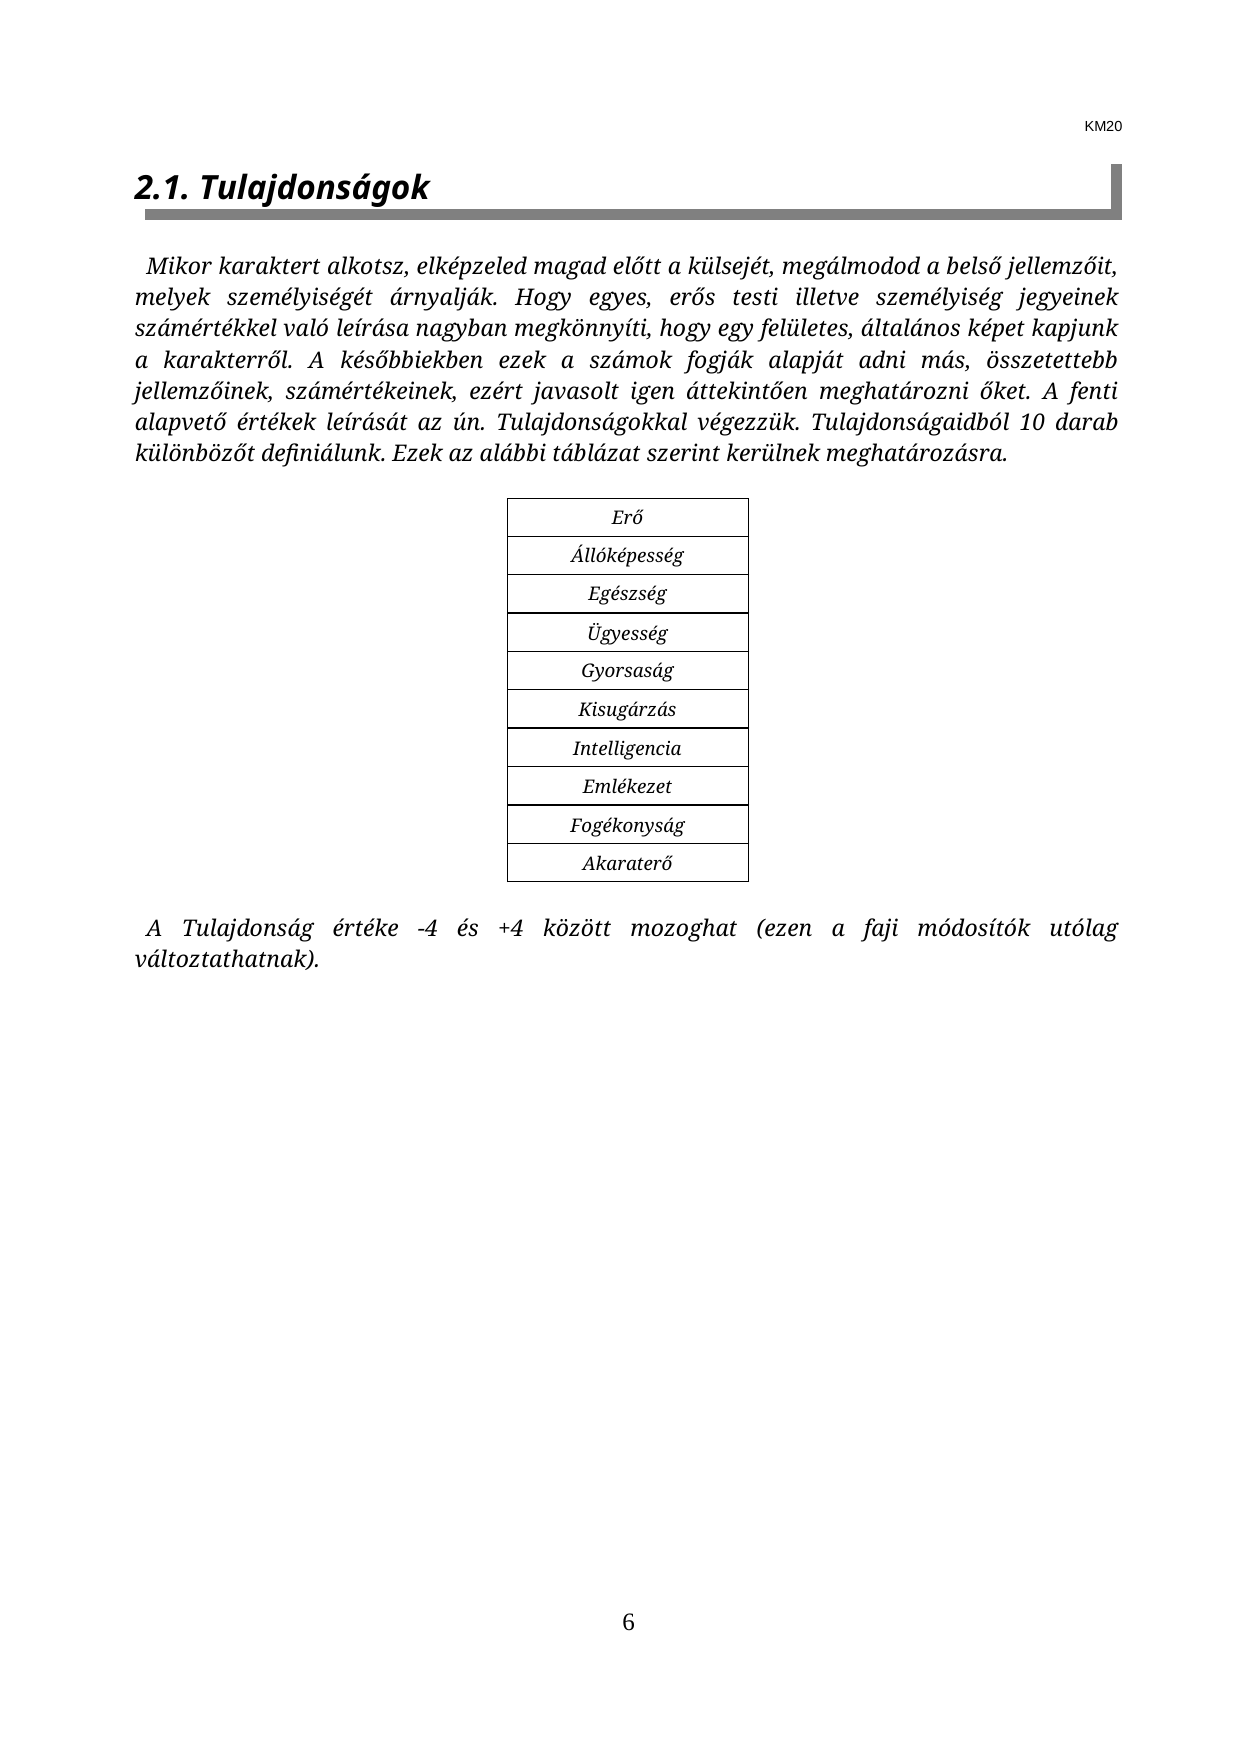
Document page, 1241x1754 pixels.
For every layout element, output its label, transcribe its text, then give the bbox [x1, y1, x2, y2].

table_cell Emlékezet [508, 767, 748, 804]
table_cell Intelligencia [508, 729, 748, 766]
table_cell Kisugárzás [508, 690, 748, 727]
table_cell Egészség [508, 575, 748, 612]
table_header Erő [508, 499, 748, 536]
text Mikor karaktert alkotsz, elképzeled magad előtt a külsejét, megálmodod a belső jellemzőit, melyek személyiségét árnyalják. Hogy egyes, erős testi illetve személyiség jegyeinek számértékkel való leírása nagyban megkönnyíti, hogy egy felületes, általános képet kapjunk a karakterről. A későbbiekben ezek a számok fogják alapját adni más, összetettebb jellemzőinek, számértékeinek, ezért javasolt igen áttekintően meghatározni őket. A fenti alapvető értékek leírását az ún. Tulajdonságokkal végezzük. Tulajdonságaidból 10 darab különbözőt definiálunk. Ezek az alábbi táblázat szerint kerülnek meghatározásra. [134, 250, 1122, 468]
table_cell Fogékonyság [508, 806, 748, 843]
table_cell Gyorsaság [508, 652, 748, 689]
table_cell Akaraterő [508, 844, 748, 881]
table_cell Ügyesség [508, 614, 748, 651]
subtitle Tulajdonságok [134, 164, 1111, 209]
text A Tulajdonság értéke -4 és +4 között mozoghat (ezen a faji módosítók utólag változtathatnak). [134, 912, 1122, 974]
table_cell Állóképesség [508, 537, 748, 574]
